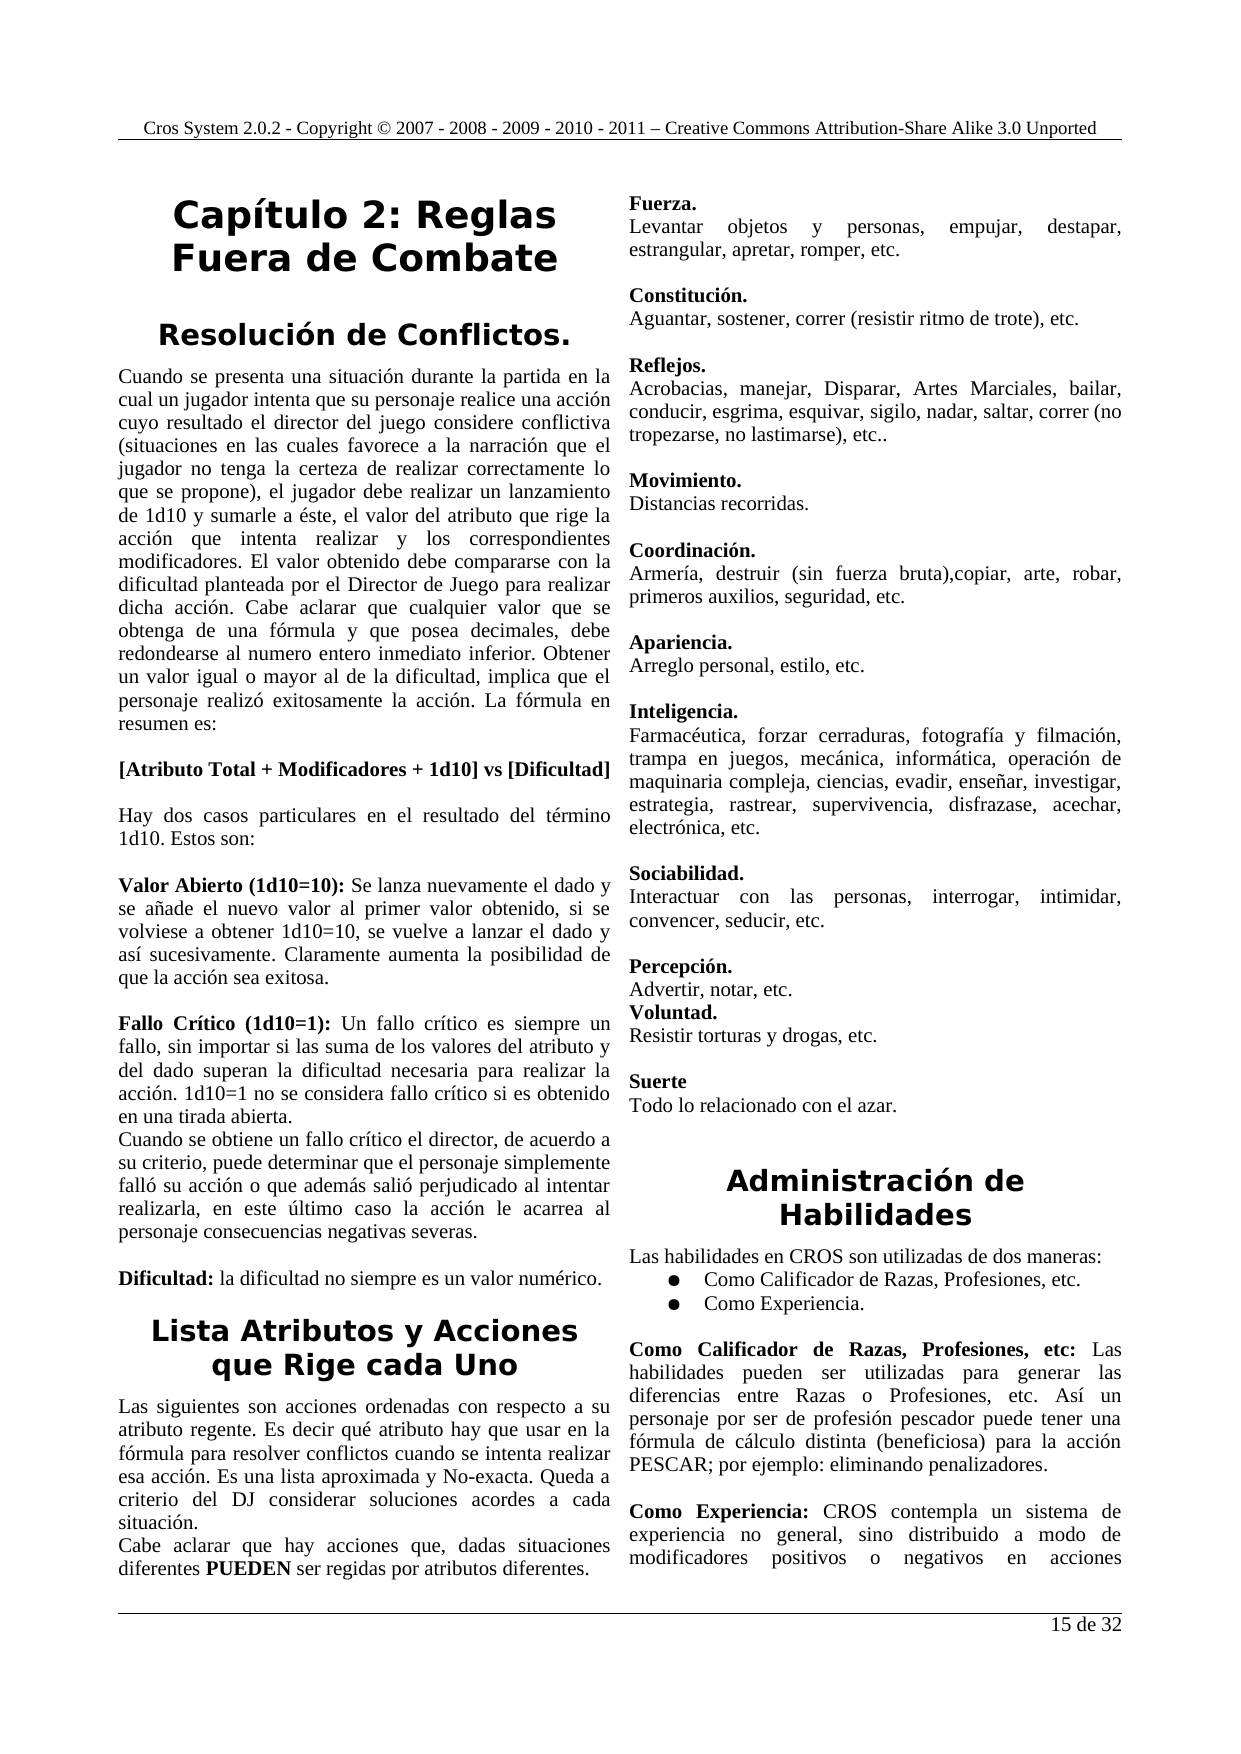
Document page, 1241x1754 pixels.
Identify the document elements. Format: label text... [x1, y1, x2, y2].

text Aguantar, sostener, correr (resistir ritmo de trote), etc. [629, 307, 1122, 330]
text Distancias recorridas. [629, 492, 1122, 515]
text Las siguientes son acciones ordenadas con respecto a su atributo regente. Es decir qué atributo hay que usar en la fórmula para resolver conflictos cuando se intenta realizar esa acción. Es una lista aproximada y No-exacta. Queda a criterio del DJ considerar soluciones acordes a cada situación. [118, 1395, 611, 1534]
text Inteligencia. [629, 700, 1122, 723]
text Constitución. [629, 284, 1122, 307]
text Como Calificador de Razas, Profesiones, etc: Las habilidades pueden ser utilizadas para generar las diferencias entre Razas o Profesiones, etc. Así un personaje por ser de profesión pescador puede tener una fórmula de cálculo distinta (beneficiosa) para la acción PESCAR; por ejemplo: eliminando penalizadores. [629, 1338, 1122, 1476]
text Cuando se presenta una situación durante la partida en la cual un jugador intenta que su personaje realice una acción cuyo resultado el director del juego considere conflictiva (situaciones en las cuales favorece a la narración que el jugador no tenga la certeza de realizar correctamente lo que se propone), el jugador debe realizar un lanzamiento de 1d10 y sumarle a éste, el valor del atributo que rige la acción que intenta realizar y los correspondientes modificadores. El valor obtenido debe compararse con la dificultad planteada por el Director de Juego para realizar dicha acción. Cabe aclarar que cualquier valor que se obtenga de una fórmula y que posea decimales, debe redondearse al numero entero inmediato inferior. Obtener un valor igual o mayor al de la dificultad, implica que el personaje realizó exitosamente la acción. La fórmula en resumen es: [118, 365, 611, 735]
text Cabe aclarar que hay acciones que, dadas situaciones diferentes PUEDEN ser regidas por atributos diferentes. [118, 1534, 611, 1580]
text [Atributo Total + Modificadores + 1d10] vs [Dificultad] [118, 758, 611, 781]
text Armería, destruir (sin fuerza bruta),copiar, arte, robar, primeros auxilios, seguridad, etc. [629, 562, 1122, 608]
text Apariencia. [629, 631, 1122, 654]
text Resistir torturas y drogas, etc. [629, 1024, 1122, 1047]
text Arreglo personal, estilo, etc. [629, 654, 1122, 677]
text Dificultad: la dificultad no siempre es un valor numérico. [118, 1267, 611, 1290]
subtitle Administración de Habilidades [629, 1165, 1122, 1233]
text Cuando se obtiene un fallo crítico el director, de acuerdo a su criterio, puede determinar que el personaje simplemente falló su acción o que además salió perjudicado al intentar realizarla, en este último caso la acción le acarrea al personaje consecuencias negativas severas. [118, 1128, 611, 1243]
text Reflejos. [629, 353, 1122, 377]
text Suerte [629, 1070, 1122, 1093]
text Fuerza. [629, 192, 1122, 215]
text Acrobacias, manejar, Disparar, Artes Marciales, bailar, conducir, esgrima, esquivar, sigilo, nadar, saltar, correr (no tropezarse, no lastimarse), etc.. [629, 377, 1122, 446]
text Interactuar con las personas, interrogar, intimidar, convencer, seducir, etc. [629, 885, 1122, 932]
text Voluntad. [629, 1001, 1122, 1024]
text Todo lo relacionado con el azar. [629, 1093, 1122, 1117]
subtitle Resolución de Conflictos. [118, 318, 611, 352]
text Fallo Crítico (1d10=1): Un fallo crítico es siempre un fallo, sin importar si las suma de los valores del atributo y del dado superan la dificultad necesaria para realizar la acción. 1d10=1 no se considera fallo crítico si es obtenido en una tirada abierta. [118, 1012, 611, 1128]
text Farmacéutica, forzar cerraduras, fotografía y filmación, trampa en juegos, mecánica, informática, operación de maquinaria compleja, ciencias, evadir, enseñar, investigar, estrategia, rastrear, supervivencia, disfrazase, acechar, electrónica, etc. [629, 723, 1122, 839]
text Advertir, notar, etc. [629, 978, 1122, 1001]
text Como Experiencia: CROS contempla un sistema de experiencia no general, sino distribuido a modo de modificadores positivos o negativos en acciones [629, 1499, 1122, 1569]
subtitle Lista Atributos y Acciones que Rige cada Uno [118, 1315, 611, 1383]
text Hay dos casos particulares en el resultado del término 1d10. Estos son: [118, 804, 611, 850]
text Las habilidades en CROS son utilizadas de dos maneras: [629, 1245, 1122, 1268]
text Movimiento. [629, 469, 1122, 492]
text Coordinación. [629, 538, 1122, 562]
list Como Experiencia. [666, 1291, 1122, 1314]
subtitle Capítulo 2: Reglas Fuera de Combate [118, 193, 611, 281]
text Levantar objetos y personas, empujar, destapar, estrangular, apretar, romper, etc. [629, 215, 1122, 261]
text Valor Abierto (1d10=10): Se lanza nuevamente el dado y se añade el nuevo valor al primer valor obtenido, si se volviese a obtener 1d10=10, se vuelve a lanzar el dado y así sucesivamente. Claramente aumenta la posibilidad de que la acción sea exitosa. [118, 873, 611, 989]
text Percepción. [629, 955, 1122, 978]
list Como Calificador de Razas, Profesiones, etc. [666, 1268, 1122, 1291]
text Sociabilidad. [629, 862, 1122, 885]
